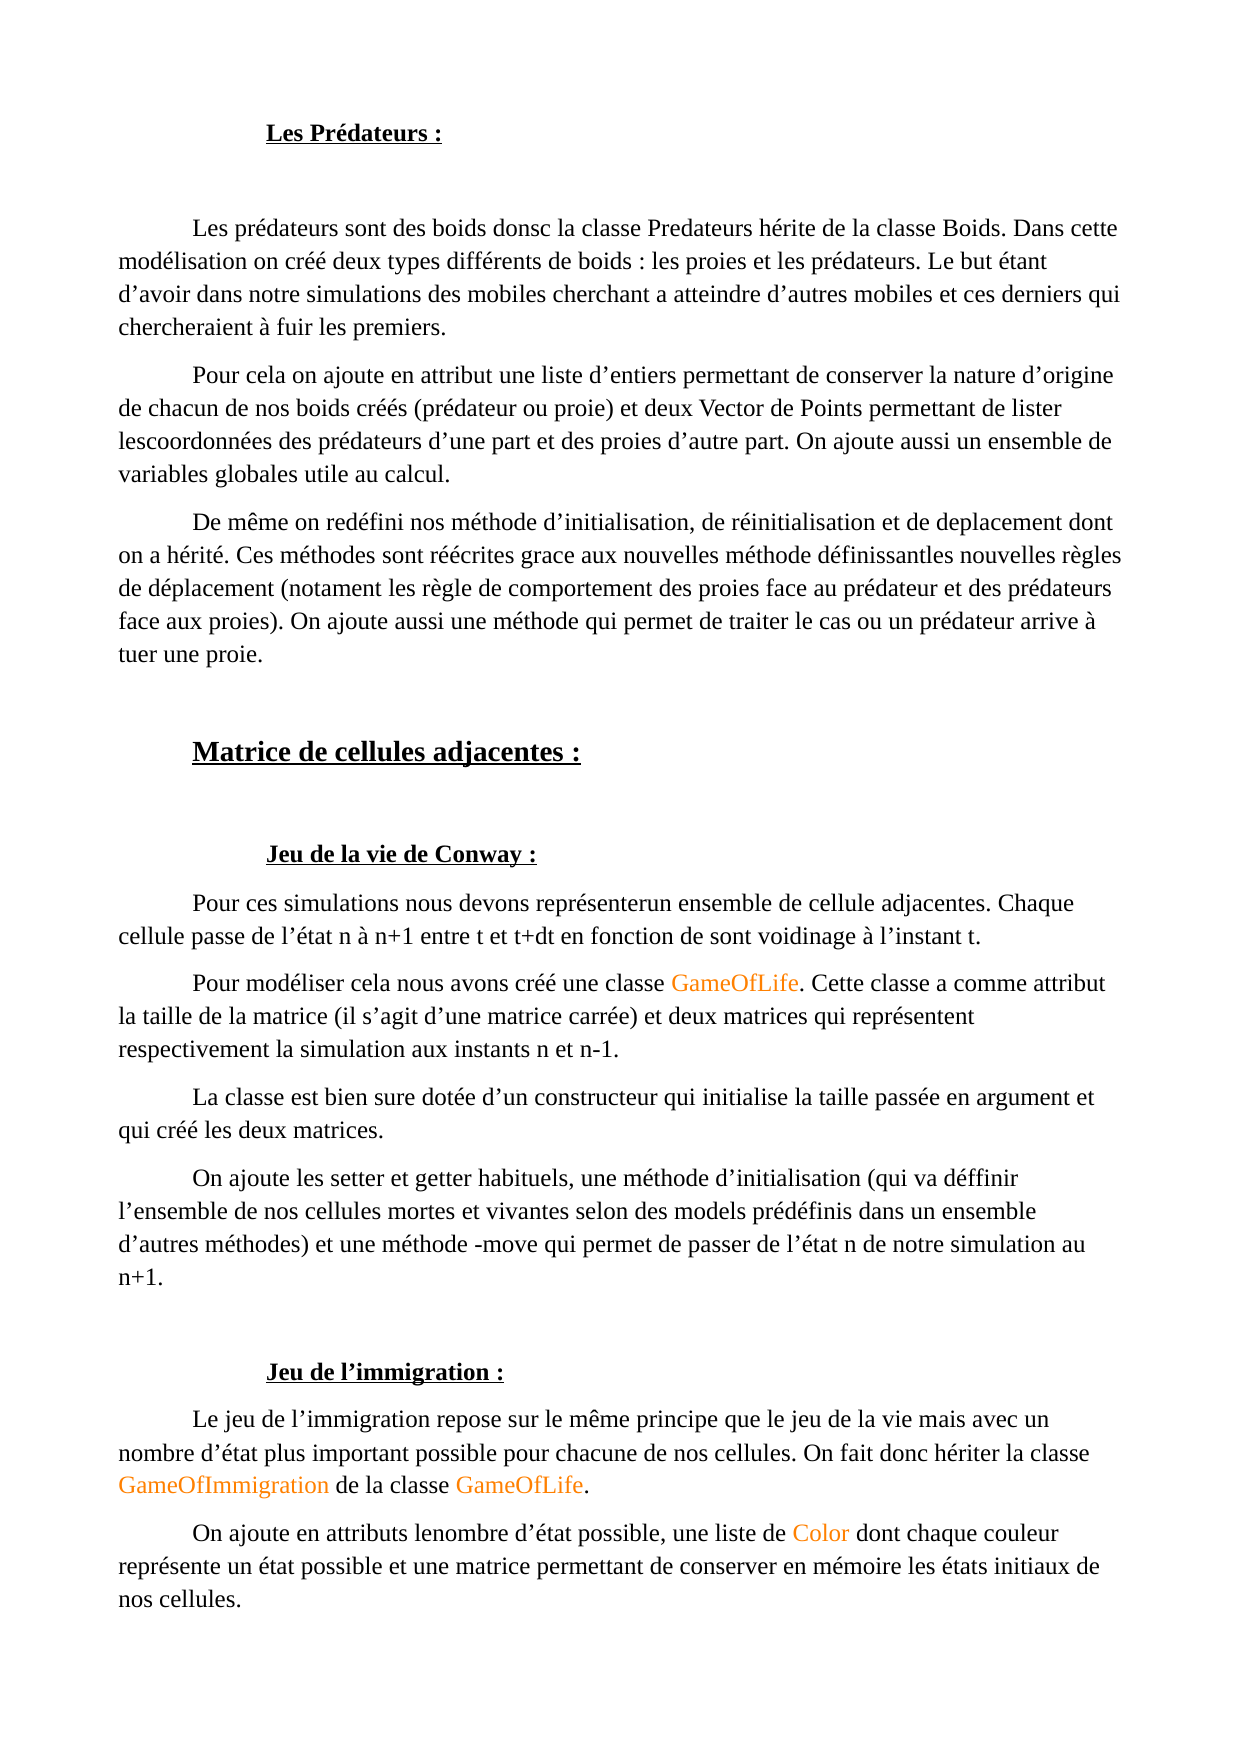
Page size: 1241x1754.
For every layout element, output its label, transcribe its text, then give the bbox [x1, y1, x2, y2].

text La classe est bien sure dotée d’un constructeur qui initialise la taille passée en argument et qui créé les deux matrices. [118, 1082, 1122, 1144]
text Pour modéliser cela nous avons créé une classe GameOfLife. Cette classe a comme attribut la taille de la matrice (il s’agit d’une matrice carrée) et deux matrices qui représentent respectivement la simulation aux instants n et n-1. [118, 968, 1122, 1063]
text Les Prédateurs : [118, 118, 1122, 147]
text Jeu de la vie de Conway : [118, 835, 1122, 868]
text On ajoute les setter et getter habituels, une méthode d’initialisation (qui va déffinir l’ensemble de nos cellules mortes et vivantes selon des models prédéfinis dans un ensemble d’autres méthodes) et une méthode -move qui permet de passer de l’état n de notre simulation au n+1. [118, 1163, 1122, 1291]
text De même on redéfini nos méthode d’initialisation, de réinitialisation et de deplacement dont on a hérité. Ces méthodes sont réécrites grace aux nouvelles méthode définissantles nouvelles règles de déplacement (notament les règle de comportement des proies face au prédateur et des prédateurs face aux proies). On ajoute aussi une méthode qui permet de traiter le cas ou un prédateur arrive à tuer une proie. [118, 507, 1122, 667]
text Pour ces simulations nous devons représenterun ensemble de cellule adjacentes. Chaque cellule passe de l’état n à n+1 entre t et t+dt en fonction de sont voidinage à l’instant t. [118, 888, 1122, 949]
text Matrice de cellules adjacentes : [118, 734, 1122, 767]
text Pour cela on ajoute en attribut une liste d’entiers permettant de conserver la nature d’origine de chacun de nos boids créés (prédateur ou proie) et deux Vector de Points permettant de lister lescoordonnées des prédateurs d’une part et des proies d’autre part. On ajoute aussi un ensemble de variables globales utile au calcul. [118, 360, 1122, 488]
text Les prédateurs sont des boids donsc la classe Predateurs hérite de la classe Boids. Dans cette modélisation on créé deux types différents de boids : les proies et les prédateurs. Le but étant d’avoir dans notre simulations des mobiles cherchant a atteindre d’autres mobiles et ces derniers qui chercheraient à fuir les premiers. [118, 213, 1122, 341]
text Le jeu de l’immigration repose sur le même principe que le jeu de la vie mais avec un nombre d’état plus important possible pour chacune de nos cellules. On fait donc hériter la classe GameOfImmigration de la classe GameOfLife. [118, 1404, 1122, 1499]
text Jeu de l’immigration : [118, 1357, 1122, 1386]
text On ajoute en attributs lenombre d’état possible, une liste de Color dont chaque couleur représente un état possible et une matrice permettant de conserver en mémoire les états initiaux de nos cellules. [118, 1518, 1122, 1613]
